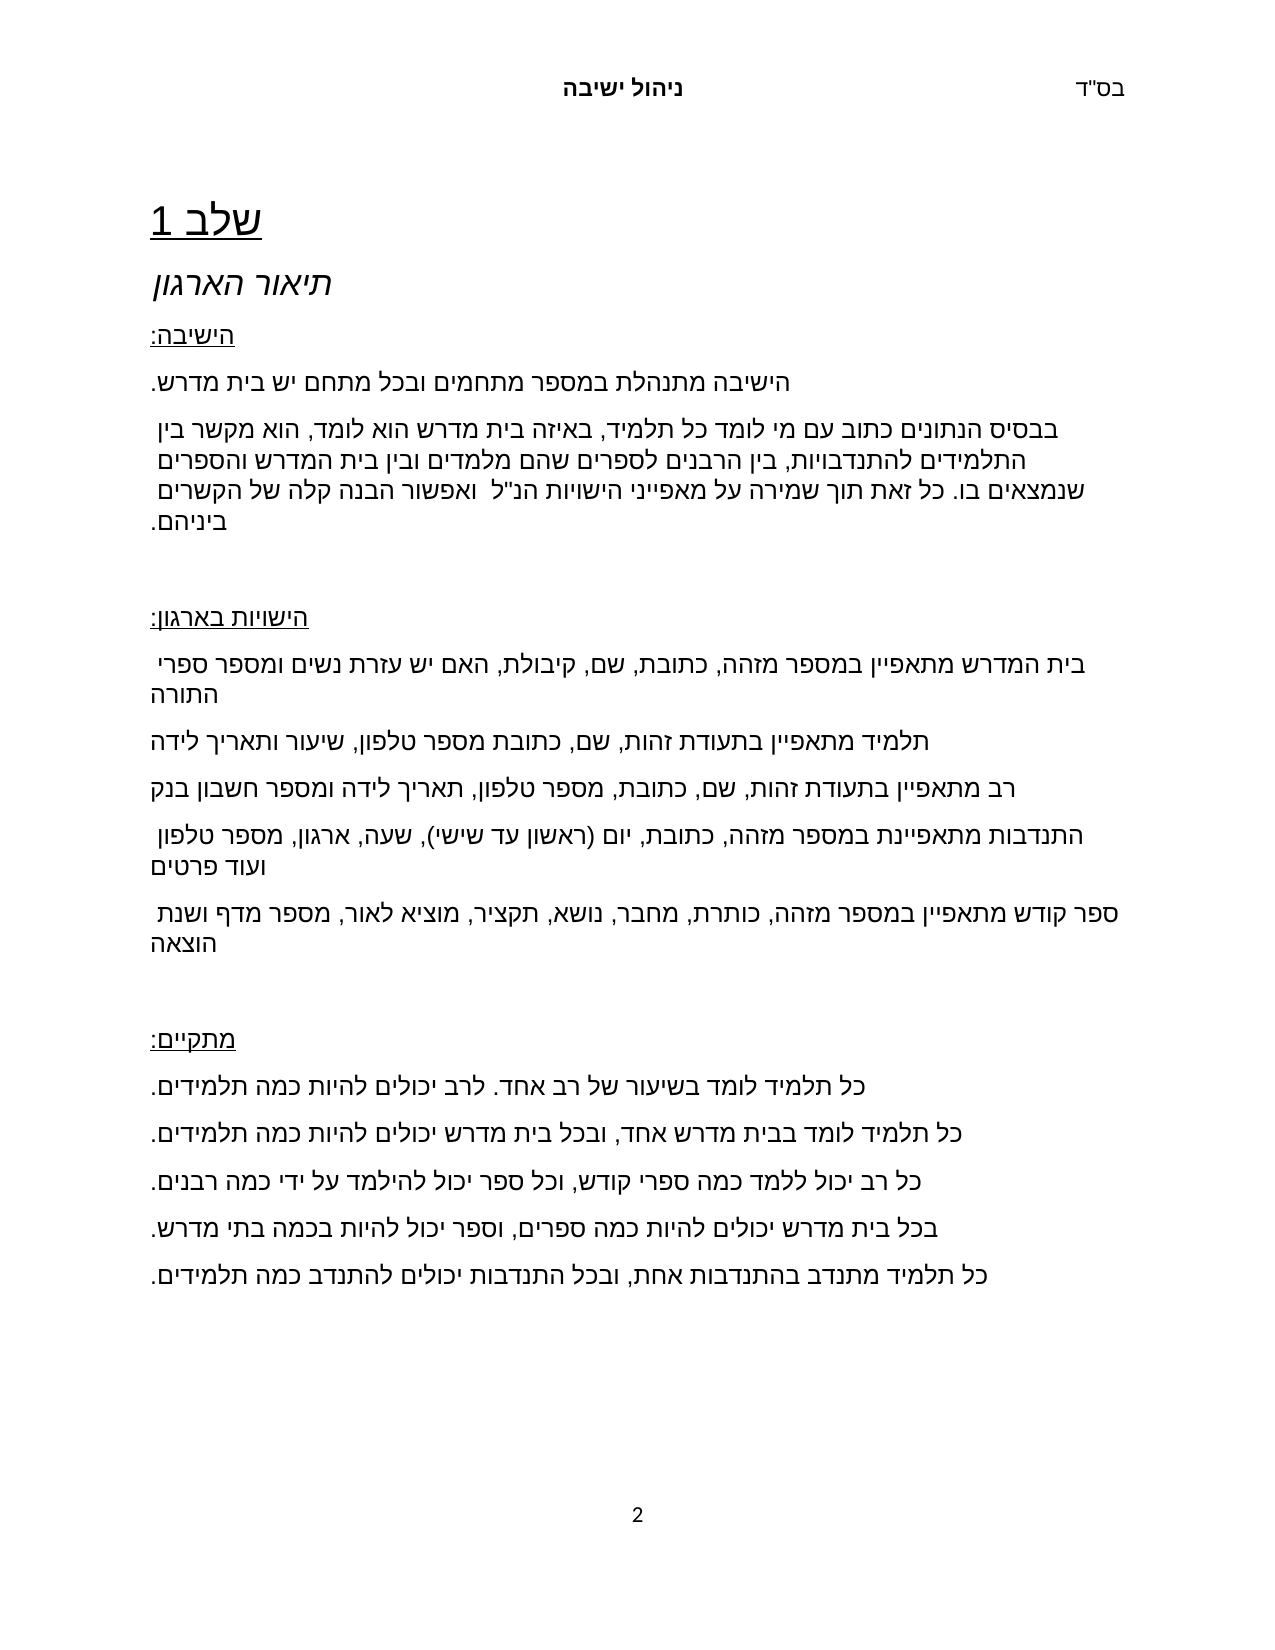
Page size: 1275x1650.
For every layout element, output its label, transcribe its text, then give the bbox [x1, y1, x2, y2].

text בית המדרש מתאפיין במספר מזהה, כתובת, שם, קיבולת, האם יש עזרת נשים ומספר ספרי התורה [150, 650, 1125, 709]
text רב מתאפיין בתעודת זהות, שם, כתובת, מספר טלפון, תאריך לידה ומספר חשבון בנק [150, 774, 1125, 803]
text תיאור הארגון [150, 264, 1125, 302]
text כל תלמיד לומד בשיעור של רב אחד. לרב יכולים להיות כמה תלמידים. [150, 1072, 1125, 1101]
text התנדבות מתאפיינת במספר מזהה, כתובת, יום (ראשון עד שישי), שעה, ארגון, מספר טלפון ועוד פרטים [150, 821, 1125, 881]
text ספר קודש מתאפיין במספר מזהה, כותרת, מחבר, נושא, תקציר, מוציא לאור, מספר מדף ושנת הוצאה [150, 899, 1125, 958]
text כל תלמיד מתנדב בהתנדבות אחת, ובכל התנדבות יכולים להתנדב כמה תלמידים. [150, 1261, 1125, 1289]
text שלב 1 [150, 196, 1125, 244]
text מתקיים: [150, 1025, 1125, 1054]
text בכל בית מדרש יכולים להיות כמה ספרים, וספר יכול להיות בכמה בתי מדרש. [150, 1214, 1125, 1242]
text הישיבה: [150, 321, 1125, 350]
text בבסיס הנתונים כתוב עם מי לומד כל תלמיד, באיזה בית מדרש הוא לומד, הוא מקשר בין התלמידים להתנדבויות, בין הרבנים לספרים שהם מלמדים ובין בית המדרש והספרים שנמצאים בו. כל זאת תוך שמירה על מאפייני הישויות הנ"ל ואפשור הבנה קלה של הקשרים ביניהם. [150, 415, 1125, 535]
text כל תלמיד לומד בבית מדרש אחד, ובכל בית מדרש יכולים להיות כמה תלמידים. [150, 1119, 1125, 1148]
text כל רב יכול ללמד כמה ספרי קודש, וכל ספר יכול להילמד על ידי כמה רבנים. [150, 1167, 1125, 1195]
text הישיבה מתנהלת במספר מתחמים ובכל מתחם יש בית מדרש. [150, 368, 1125, 397]
text הישויות בארגון: [150, 603, 1125, 631]
text תלמיד מתאפיין בתעודת זהות, שם, כתובת מספר טלפון, שיעור ותאריך לידה [150, 727, 1125, 756]
